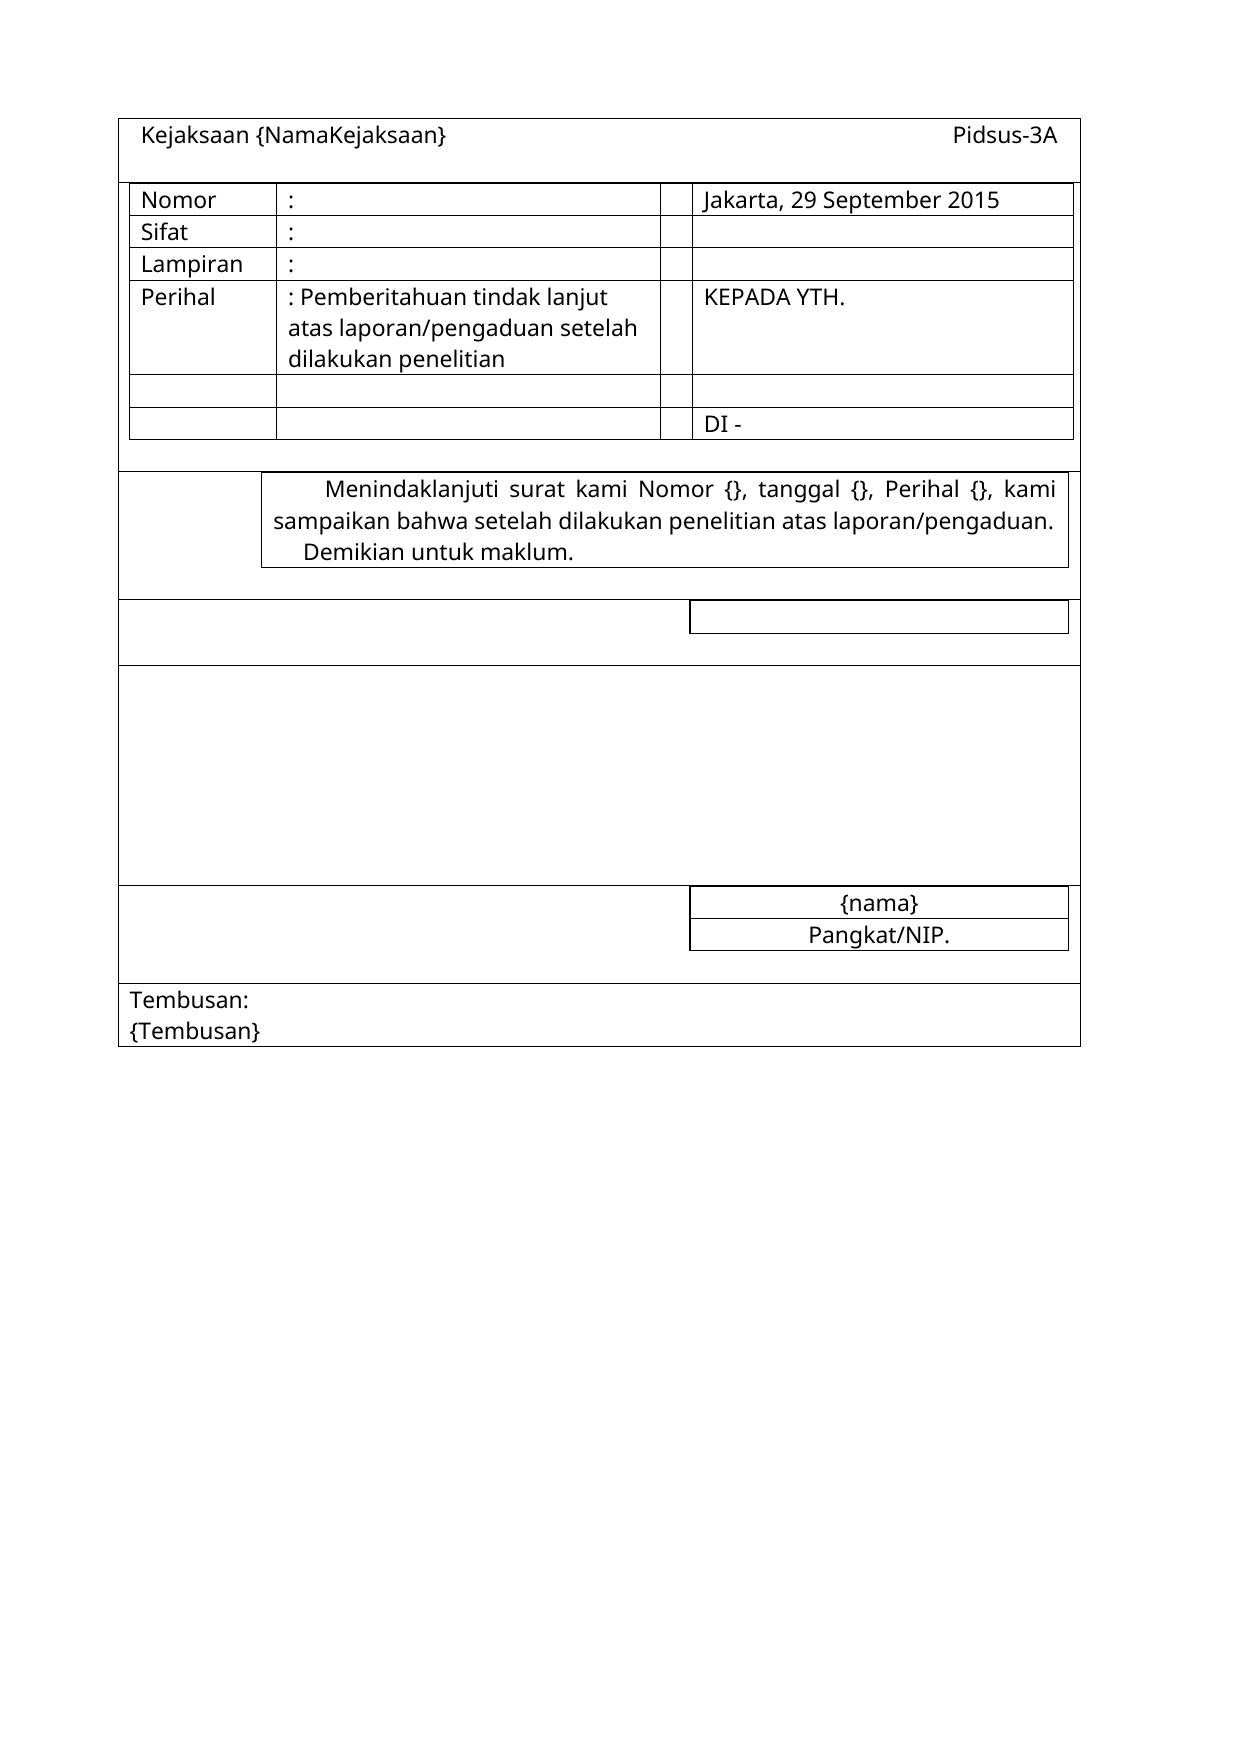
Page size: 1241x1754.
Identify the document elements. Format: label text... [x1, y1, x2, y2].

table_cell [661, 248, 692, 279]
table_cell [130, 408, 276, 439]
table_cell [661, 375, 692, 407]
table_header [853, 119, 912, 150]
table_cell [693, 375, 1073, 407]
table_header [119, 119, 1080, 182]
table_cell [277, 408, 660, 439]
table_header Jakarta, 29 September 2015 [693, 184, 1073, 215]
table_cell [661, 281, 692, 374]
table_cell : [277, 216, 660, 247]
table_cell : [277, 248, 660, 279]
table_cell Pangkat/NIP. [691, 919, 1068, 950]
table_cell [693, 248, 1073, 279]
table_header Kejaksaan {NamaKejaksaan} [129, 119, 853, 150]
table_cell [661, 408, 692, 439]
table_cell [130, 375, 276, 407]
table_cell KEPADA YTH. [693, 281, 1073, 374]
table_cell Tembusan: {Tembusan} [119, 984, 1080, 1046]
table_cell [119, 886, 1080, 983]
table_header : [277, 184, 660, 215]
table_header [661, 184, 692, 215]
table_cell Perihal [130, 281, 276, 374]
table_cell : Pemberitahuan tindak lanjut atas laporan/pengaduan setelah dilakukan penelitian [277, 281, 660, 374]
table_cell [693, 216, 1073, 247]
table_cell [277, 375, 660, 407]
table_cell DI - [693, 408, 1073, 439]
table_cell [119, 472, 1080, 599]
table_cell Lampiran [130, 248, 276, 279]
table_header Pidsus-3A [912, 119, 1068, 150]
table_cell [119, 666, 1080, 885]
table_cell [661, 216, 692, 247]
table_cell [119, 600, 1080, 665]
table_header Nomor [130, 184, 276, 215]
table_header [691, 601, 1068, 633]
table_header Menindaklanjuti surat kami Nomor {}, tanggal {}, Perihal {}, kami sampaikan bahwa setelah dilakukan penelitian atas laporan/pengaduan. Demikian untuk maklum. [262, 473, 1068, 567]
table_header {nama} [691, 887, 1068, 918]
table_cell [119, 183, 1080, 471]
table_cell Sifat [130, 216, 276, 247]
